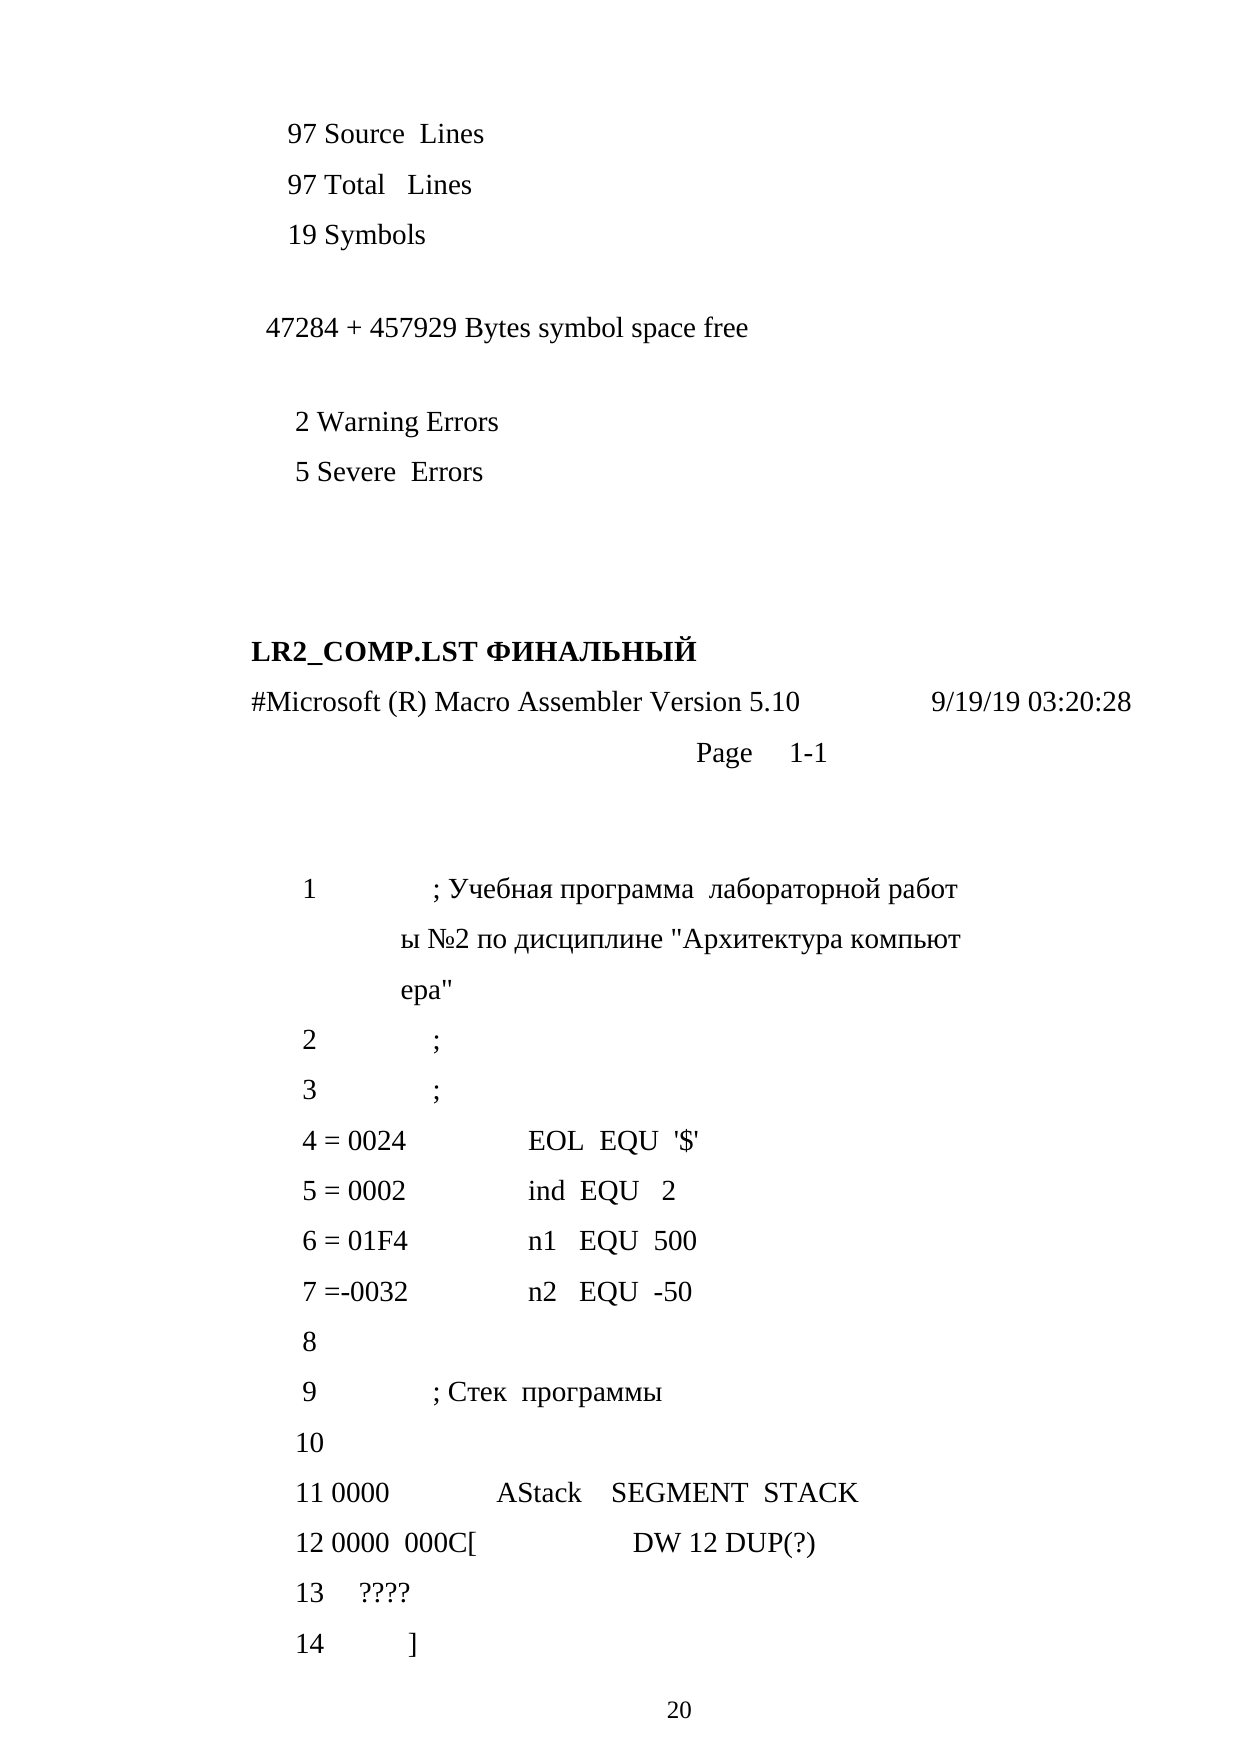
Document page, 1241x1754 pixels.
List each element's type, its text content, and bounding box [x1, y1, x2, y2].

text 3 ; [177, 1072, 1181, 1106]
text 19 Symbols [177, 217, 1181, 251]
text 14 ] [177, 1626, 1181, 1659]
text 5 = 0002 ind EQU 2 [177, 1173, 1181, 1207]
text 4 = 0024 EOL EQU '$' [177, 1123, 1181, 1156]
text 13 ???? [177, 1576, 1181, 1609]
text 7 =-0032 n2 EQU -50 [177, 1274, 1181, 1307]
text 47284 + 457929 Bytes symbol space free [177, 311, 1181, 344]
text ера" [177, 972, 1181, 1005]
text 11 0000 AStack SEGMENT STACK [177, 1475, 1181, 1508]
text 1 ; Учебная программа лабораторной работ [177, 871, 1181, 905]
text 2 Warning Errors [177, 404, 1181, 438]
text ы №2 по дисциплине "Архитектура компьют [177, 922, 1181, 955]
text 8 [177, 1324, 1181, 1358]
text 6 = 01F4 n1 EQU 500 [177, 1223, 1181, 1257]
text 9 ; Стек программы [177, 1374, 1181, 1408]
text #Microsoft (R) Macro Assembler Version 5.10 9/19/19 03:20:28 [177, 684, 1181, 718]
text LR2_comp.LST Финальный [177, 634, 1181, 668]
text 2 ; [177, 1022, 1181, 1056]
text 12 0000 000C[ DW 12 DUP(?) [177, 1525, 1181, 1559]
text 97 Source Lines [177, 117, 1181, 150]
text 10 [177, 1425, 1181, 1458]
text 97 Total Lines [177, 167, 1181, 200]
text Page 1-1 [177, 735, 1181, 768]
text 5 Severe Errors [177, 454, 1181, 488]
